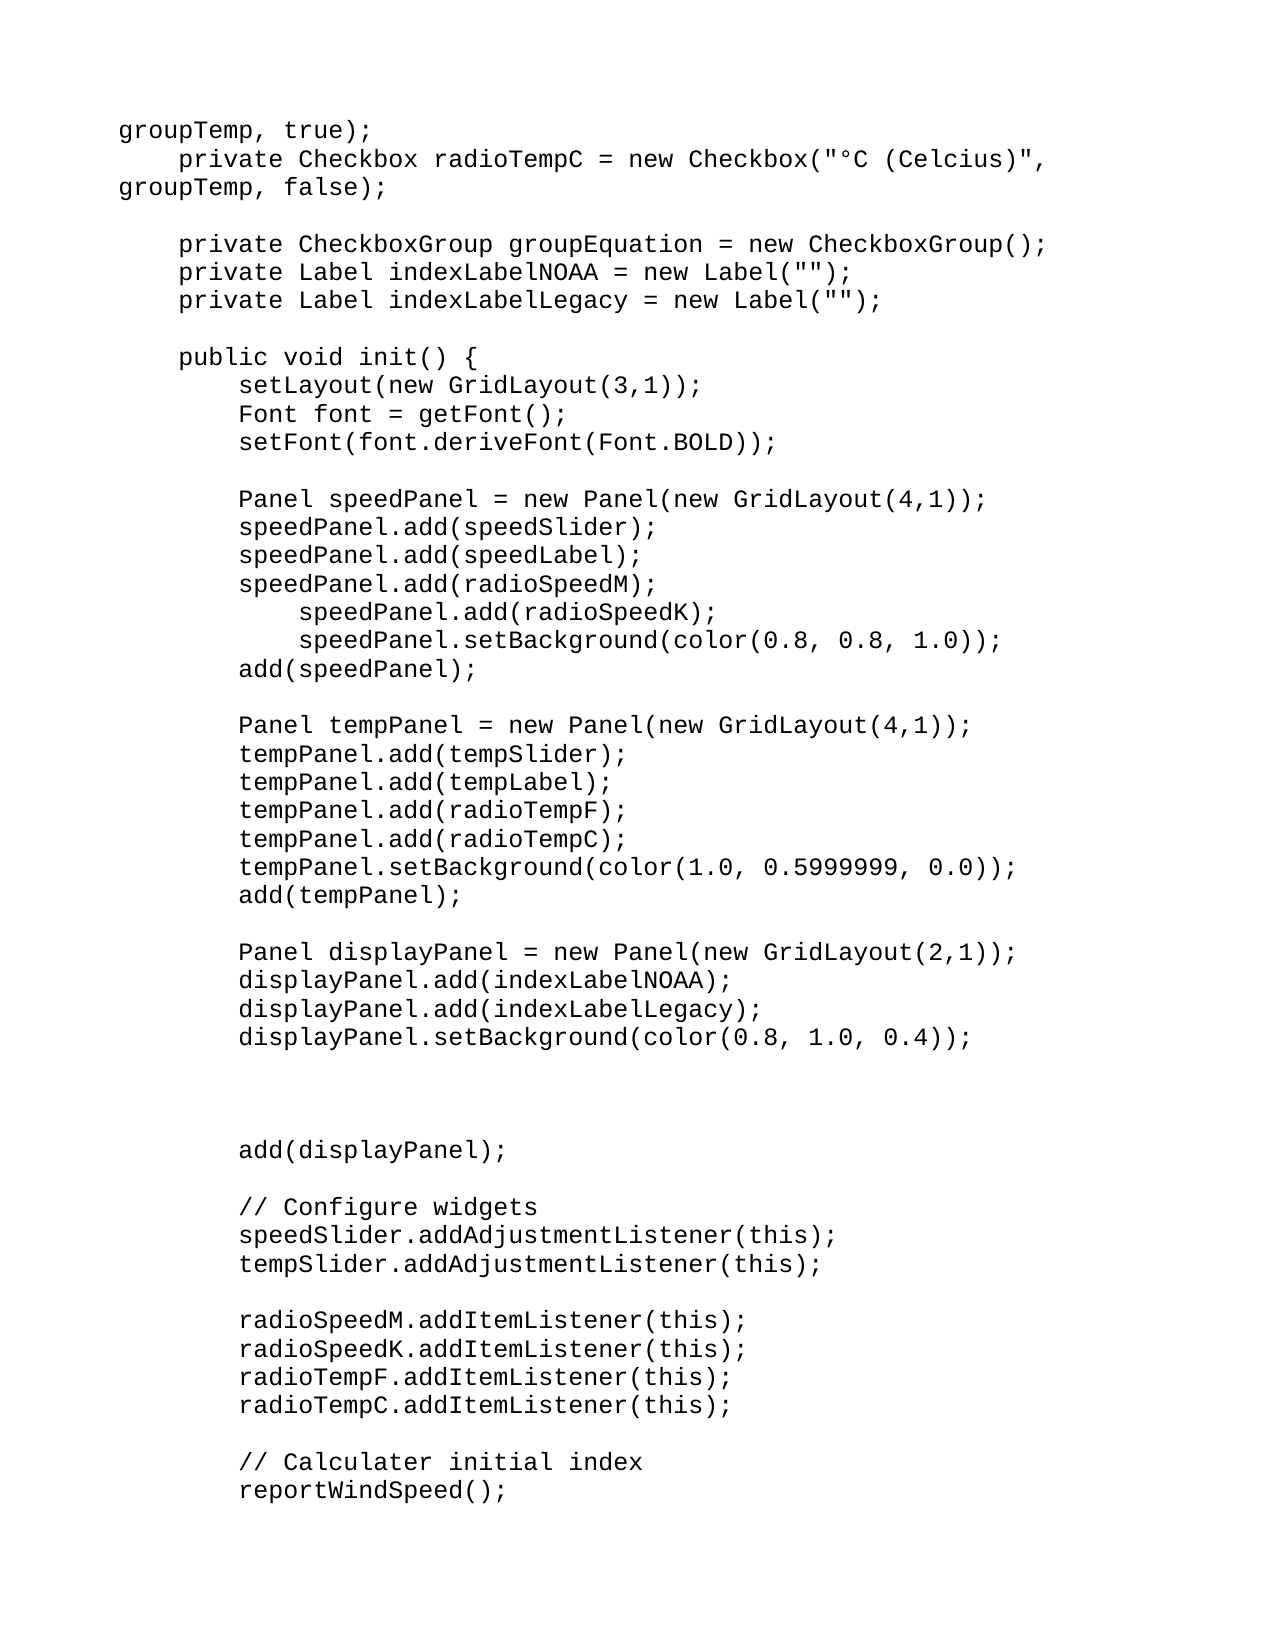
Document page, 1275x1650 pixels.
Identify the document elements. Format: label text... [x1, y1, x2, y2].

text tempPanel.setBackground(color(1.0, 0.5999999, 0.0)); [118, 855, 1157, 883]
text // Calculater initial index [118, 1450, 1157, 1478]
text radioSpeedM.addItemListener(this); [118, 1308, 1157, 1336]
text speedPanel.add(radioSpeedK); [118, 600, 1157, 628]
text private CheckboxGroup groupEquation = new CheckboxGroup(); [118, 231, 1157, 260]
text tempPanel.add(tempLabel); [118, 770, 1157, 798]
text private Label indexLabelNOAA = new Label(""); [118, 260, 1157, 288]
text Panel speedPanel = new Panel(new GridLayout(4,1)); [118, 486, 1157, 515]
text speedPanel.add(speedSlider); [118, 515, 1157, 543]
text groupTemp, true); [118, 118, 1157, 146]
text public void init() { [118, 345, 1157, 373]
text Panel tempPanel = new Panel(new GridLayout(4,1)); [118, 713, 1157, 741]
text add(tempPanel); [118, 883, 1157, 911]
text displayPanel.add(indexLabelNOAA); [118, 968, 1157, 996]
text add(displayPanel); [118, 1138, 1157, 1166]
text radioSpeedK.addItemListener(this); [118, 1336, 1157, 1365]
text tempPanel.add(radioTempC); [118, 826, 1157, 855]
text private Label indexLabelLegacy = new Label(""); [118, 288, 1157, 316]
text add(speedPanel); [118, 656, 1157, 685]
text setLayout(new GridLayout(3,1)); [118, 373, 1157, 401]
text radioTempF.addItemListener(this); [118, 1365, 1157, 1393]
text // Configure widgets [118, 1195, 1157, 1223]
text speedPanel.setBackground(color(0.8, 0.8, 1.0)); [118, 628, 1157, 656]
text speedPanel.add(speedLabel); [118, 543, 1157, 571]
text displayPanel.setBackground(color(0.8, 1.0, 0.4)); [118, 1025, 1157, 1053]
text Panel displayPanel = new Panel(new GridLayout(2,1)); [118, 940, 1157, 968]
text private Checkbox radioTempC = new Checkbox("°C (Celcius)", groupTemp, false); [118, 146, 1157, 203]
text displayPanel.add(indexLabelLegacy); [118, 996, 1157, 1025]
text tempSlider.addAdjustmentListener(this); [118, 1251, 1157, 1280]
text setFont(font.deriveFont(Font.BOLD)); [118, 430, 1157, 458]
text tempPanel.add(tempSlider); [118, 741, 1157, 770]
text reportWindSpeed(); [118, 1478, 1157, 1506]
text speedSlider.addAdjustmentListener(this); [118, 1223, 1157, 1251]
text radioTempC.addItemListener(this); [118, 1393, 1157, 1421]
text tempPanel.add(radioTempF); [118, 798, 1157, 826]
text Font font = getFont(); [118, 401, 1157, 430]
text speedPanel.add(radioSpeedM); [118, 571, 1157, 600]
